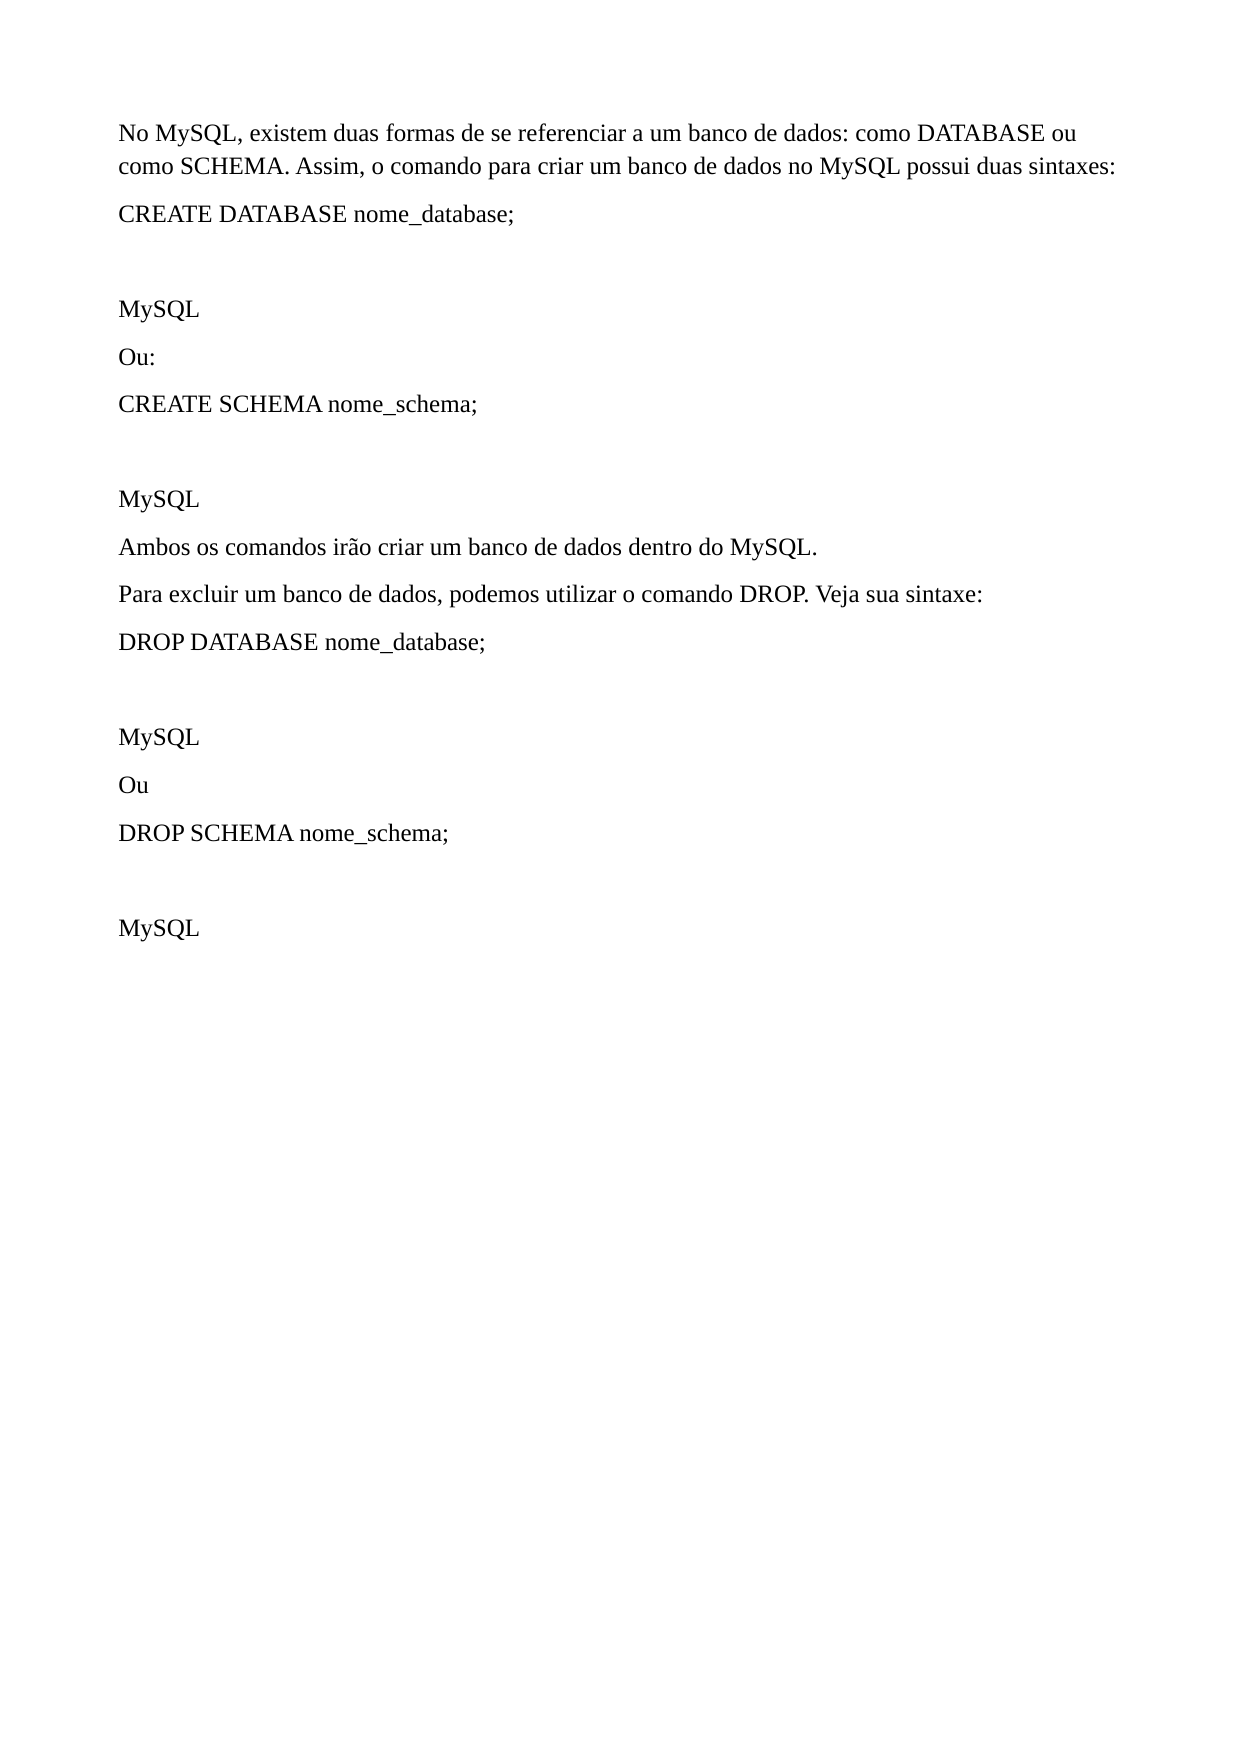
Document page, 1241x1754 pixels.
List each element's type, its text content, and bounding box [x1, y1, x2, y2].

text Ou: [118, 342, 1122, 370]
text DROP SCHEMA nome_schema; [118, 818, 1122, 846]
text No MySQL, existem duas formas de se referenciar a um banco de dados: como DATABASE ou como SCHEMA. Assim, o comando para criar um banco de dados no MySQL possui duas sintaxes: [118, 118, 1122, 180]
text MySQL [118, 722, 1122, 751]
text Ou [118, 770, 1122, 799]
text MySQL [118, 484, 1122, 513]
text CREATE DATABASE nome_database; [118, 199, 1122, 227]
text CREATE SCHEMA nome_schema; [118, 389, 1122, 418]
text Ambos os comandos irão criar um banco de dados dentro do MySQL. [118, 532, 1122, 561]
text MySQL [118, 913, 1122, 942]
text Para excluir um banco de dados, podemos utilizar o comando DROP. Veja sua sintaxe: [118, 579, 1122, 608]
text MySQL [118, 294, 1122, 323]
text DROP DATABASE nome_database; [118, 627, 1122, 656]
